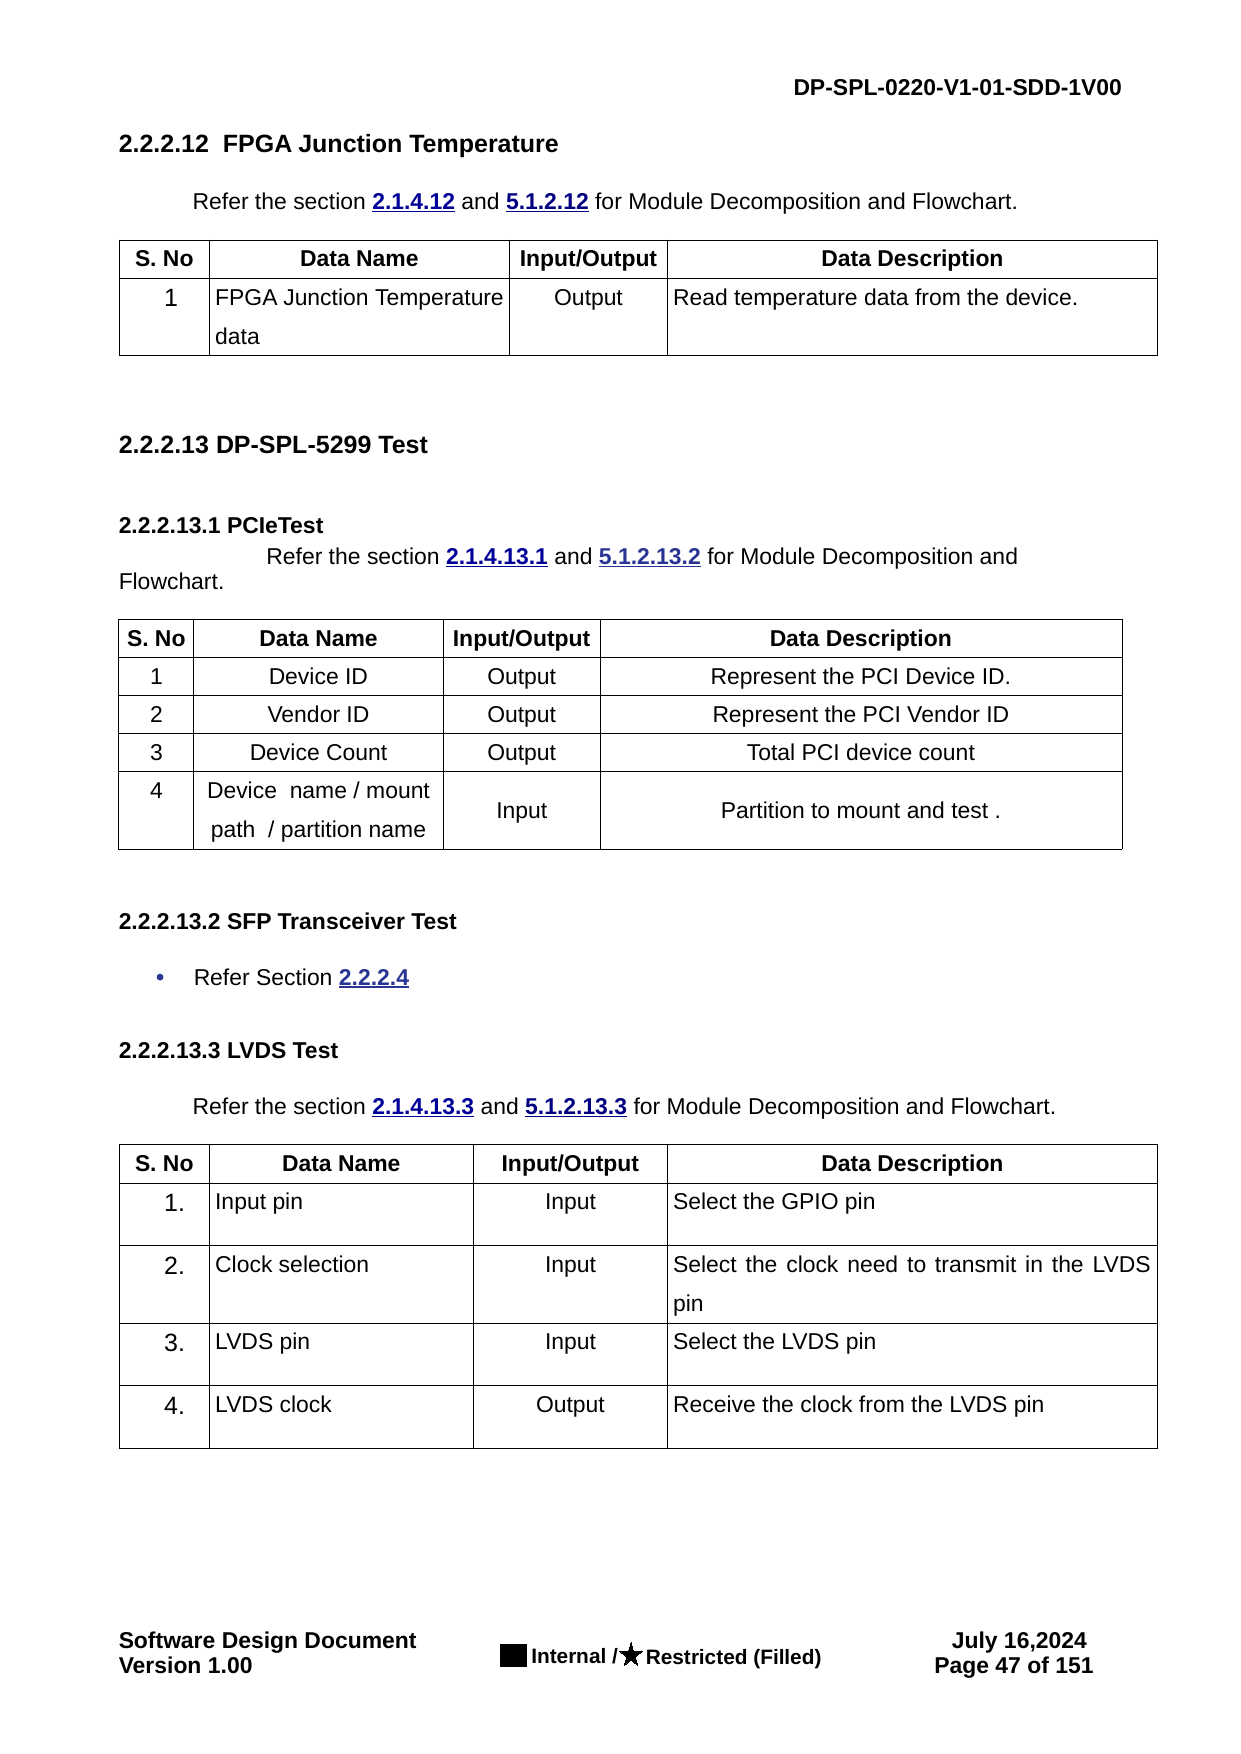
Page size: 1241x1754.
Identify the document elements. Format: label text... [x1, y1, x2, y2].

list Refer Section 2.2.2.4 [156, 965, 1122, 990]
table_cell Output [510, 279, 667, 355]
table_header Input/Output [474, 1145, 667, 1182]
table_cell [120, 1184, 209, 1245]
table_cell Represent the PCI Vendor ID [601, 696, 1122, 733]
table_cell Total PCI device count [601, 734, 1122, 771]
table_cell Receive the clock from the LVDS pin [668, 1386, 1157, 1447]
table_cell Output [474, 1386, 667, 1447]
table_cell [120, 279, 209, 355]
table_header Input/Output [444, 620, 600, 657]
table_cell Device name / mount path / partition name [194, 772, 443, 848]
table_cell Output [444, 696, 600, 733]
table_header Data Name [210, 1145, 473, 1182]
table_cell [120, 1246, 209, 1322]
subtitle DP-SPL-5299 Test [118, 430, 1122, 459]
table_header S. No [120, 241, 209, 277]
table_cell Represent the PCI Device ID. [601, 658, 1122, 695]
table_header S. No [119, 620, 193, 657]
table_cell 2 [119, 696, 193, 733]
table_cell FPGA Junction Temperature data [210, 279, 509, 355]
table_header Data Description [668, 241, 1157, 277]
table_cell Output [444, 658, 600, 695]
table_header Data Description [668, 1145, 1157, 1182]
subtitle FPGA Junction Temperature [118, 129, 1122, 158]
table_header Data Name [194, 620, 443, 657]
table_header Data Description [601, 620, 1122, 657]
table_cell Device Count [194, 734, 443, 771]
table_header S. No [120, 1145, 209, 1182]
subtitle PCIeTest [118, 515, 1122, 538]
table_cell Device ID [194, 658, 443, 695]
table_cell 1 [119, 658, 193, 695]
table_cell 3 [119, 734, 193, 771]
table_cell Vendor ID [194, 696, 443, 733]
table_cell Select the GPIO pin [668, 1184, 1157, 1245]
table_header Input/Output [510, 241, 667, 277]
table_cell Input pin [210, 1184, 473, 1245]
table_header Data Name [210, 241, 509, 277]
table_cell Input [474, 1324, 667, 1385]
table_cell Input [474, 1246, 667, 1322]
subtitle LVDS Test [118, 1040, 1122, 1063]
table_cell [120, 1324, 209, 1385]
text Refer the section 2.1.4.13.1 and 5.1.2.13.2 for Module Decomposition and Flowchart. [118, 544, 1122, 594]
table_cell LVDS pin [210, 1324, 473, 1385]
table_cell Output [444, 734, 600, 771]
table_cell Select the clock need to transmit in the LVDS pin [668, 1246, 1157, 1322]
table_cell Clock selection [210, 1246, 473, 1322]
table_cell LVDS clock [210, 1386, 473, 1447]
table_cell Partition to mount and test . [601, 772, 1122, 848]
text Refer the section 2.1.4.13.3 and 5.1.2.13.3 for Module Decomposition and Flowchart. [118, 1094, 1122, 1119]
table_cell 4 [119, 772, 193, 848]
table_cell Select the LVDS pin [668, 1324, 1157, 1385]
table_cell Input [474, 1184, 667, 1245]
table_cell Input [444, 772, 600, 848]
table_cell [120, 1386, 209, 1447]
text Refer the section 2.1.4.12 and 5.1.2.12 for Module Decomposition and Flowchart. [118, 189, 1122, 214]
subtitle SFP Transceiver Test [118, 911, 1122, 934]
table_cell Read temperature data from the device. [668, 279, 1157, 355]
